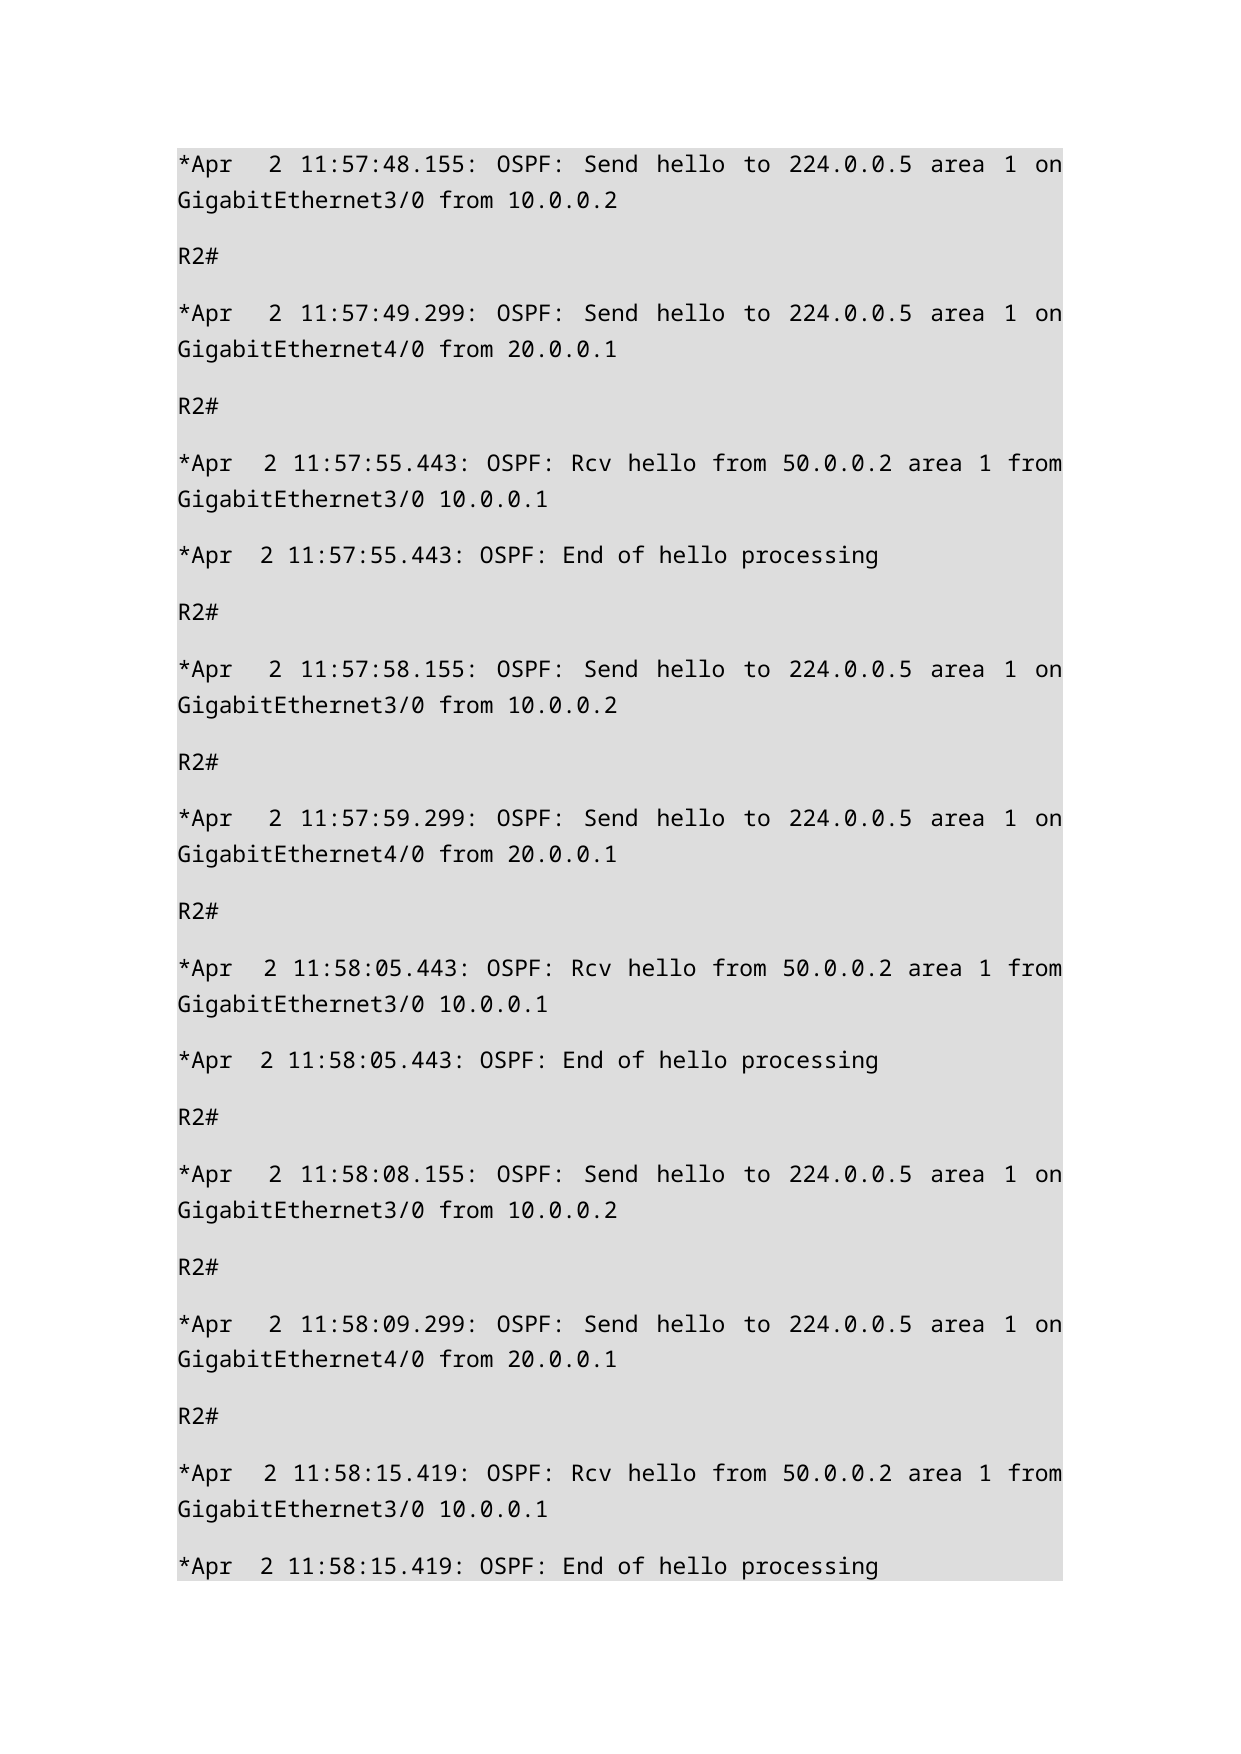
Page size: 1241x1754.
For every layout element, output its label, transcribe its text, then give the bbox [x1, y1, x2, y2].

text *Apr 2 11:58:08.155: OSPF: Send hello to 224.0.0.5 area 1 on GigabitEthernet3/0 from 10.0.0.2 [177, 1158, 1063, 1225]
text R2# [177, 240, 1063, 272]
text *Apr 2 11:57:49.299: OSPF: Send hello to 224.0.0.5 area 1 on GigabitEthernet4/0 from 20.0.0.1 [177, 297, 1063, 364]
text *Apr 2 11:57:55.443: OSPF: End of hello processing [177, 539, 1063, 571]
text *Apr 2 11:57:55.443: OSPF: Rcv hello from 50.0.0.2 area 1 from GigabitEthernet3/0 10.0.0.1 [177, 447, 1063, 514]
text *Apr 2 11:58:15.419: OSPF: Rcv hello from 50.0.0.2 area 1 from GigabitEthernet3/0 10.0.0.1 [177, 1457, 1063, 1524]
text R2# [177, 1400, 1063, 1431]
text *Apr 2 11:57:59.299: OSPF: Send hello to 224.0.0.5 area 1 on GigabitEthernet4/0 from 20.0.0.1 [177, 802, 1063, 869]
text *Apr 2 11:58:05.443: OSPF: End of hello processing [177, 1044, 1063, 1076]
text *Apr 2 11:58:05.443: OSPF: Rcv hello from 50.0.0.2 area 1 from GigabitEthernet3/0 10.0.0.1 [177, 952, 1063, 1019]
text *Apr 2 11:57:48.155: OSPF: Send hello to 224.0.0.5 area 1 on GigabitEthernet3/0 from 10.0.0.2 [177, 148, 1063, 215]
text R2# [177, 746, 1063, 777]
text R2# [177, 895, 1063, 926]
text *Apr 2 11:58:15.419: OSPF: End of hello processing [177, 1550, 1063, 1581]
text R2# [177, 1251, 1063, 1282]
text R2# [177, 596, 1063, 627]
text *Apr 2 11:58:09.299: OSPF: Send hello to 224.0.0.5 area 1 on GigabitEthernet4/0 from 20.0.0.1 [177, 1307, 1063, 1375]
text R2# [177, 390, 1063, 421]
text *Apr 2 11:57:58.155: OSPF: Send hello to 224.0.0.5 area 1 on GigabitEthernet3/0 from 10.0.0.2 [177, 653, 1063, 720]
text R2# [177, 1101, 1063, 1132]
